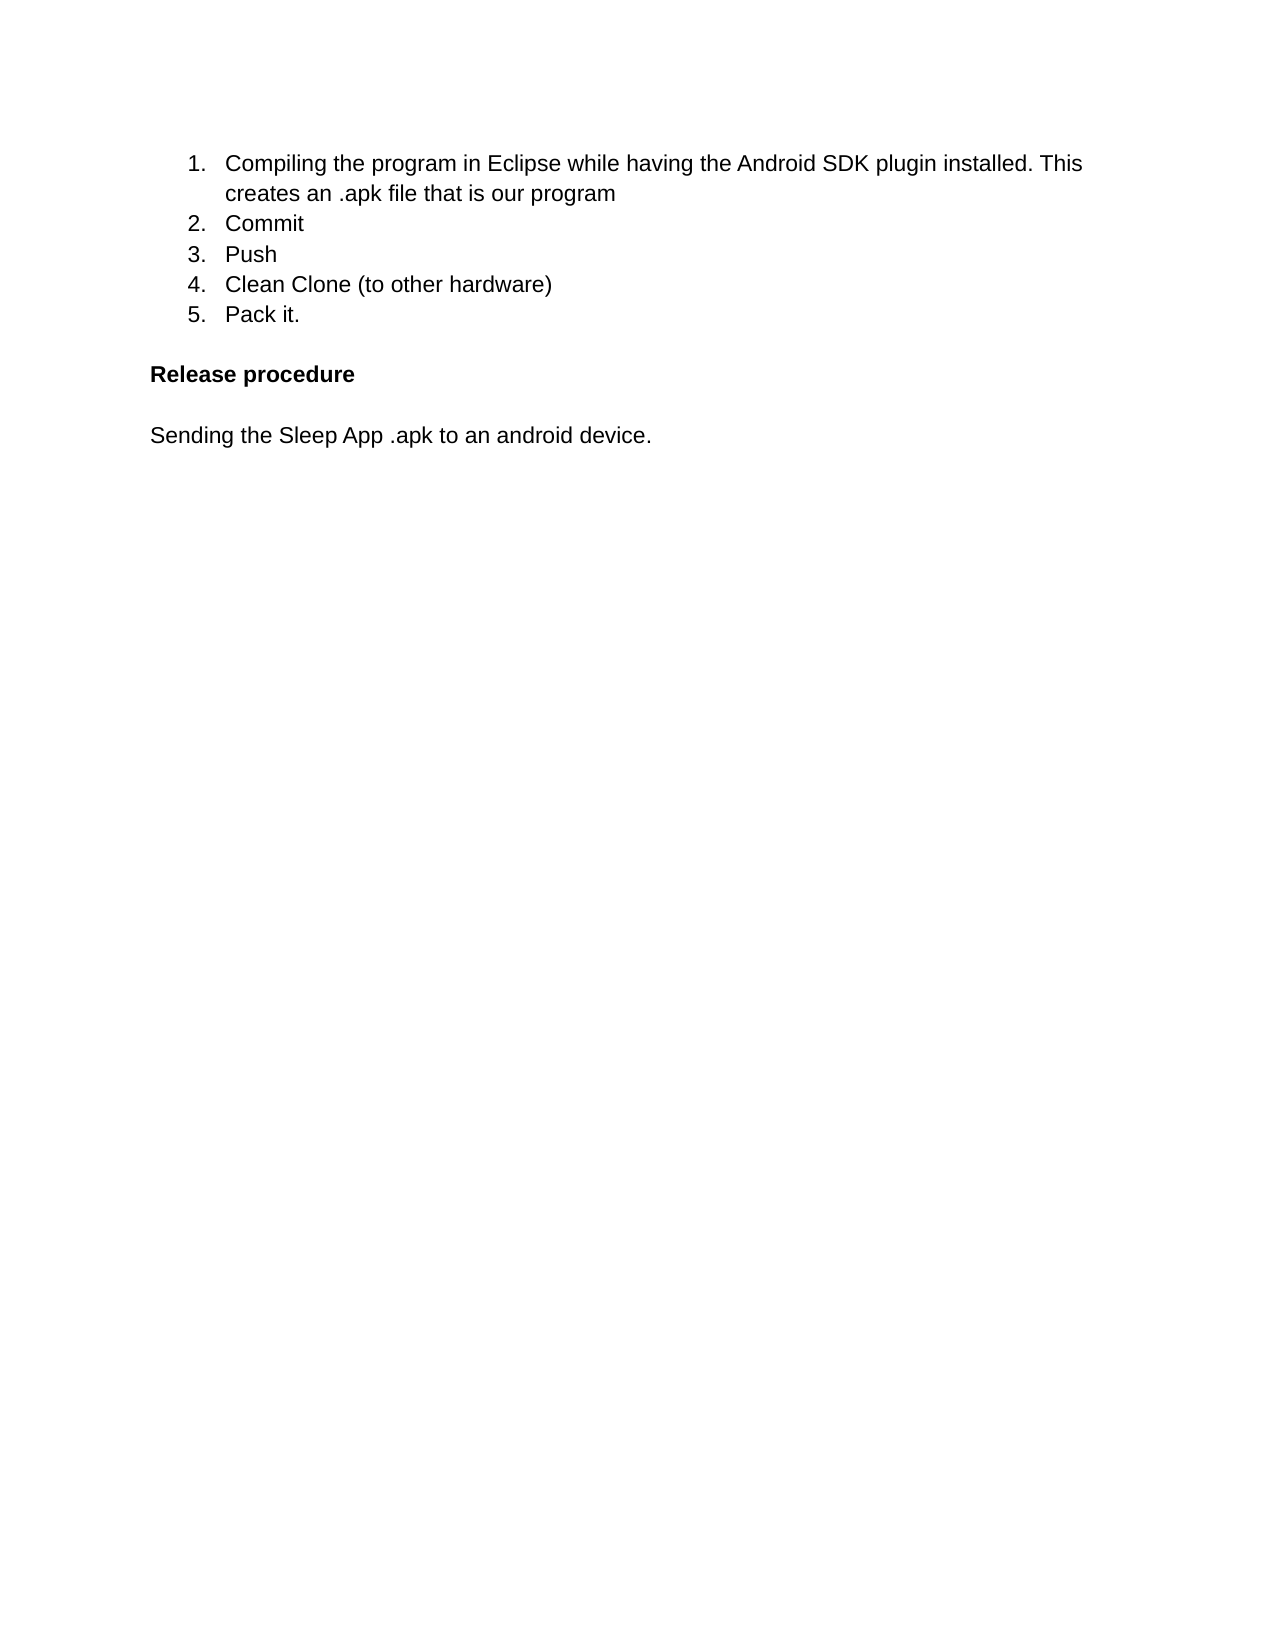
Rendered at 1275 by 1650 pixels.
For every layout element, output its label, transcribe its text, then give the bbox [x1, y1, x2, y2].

text Sending the Sleep App .apk to an android device. [150, 422, 1125, 448]
list Compiling the program in Eclipse while having the Android SDK plugin installed. This creates an .apk file that is our program [187, 150, 1125, 207]
text Release procedure [150, 361, 1125, 388]
list Pack it. [187, 301, 1125, 327]
list Commit [187, 210, 1125, 237]
list Clean Clone (to other hardware) [187, 271, 1125, 297]
list Push [187, 241, 1125, 267]
